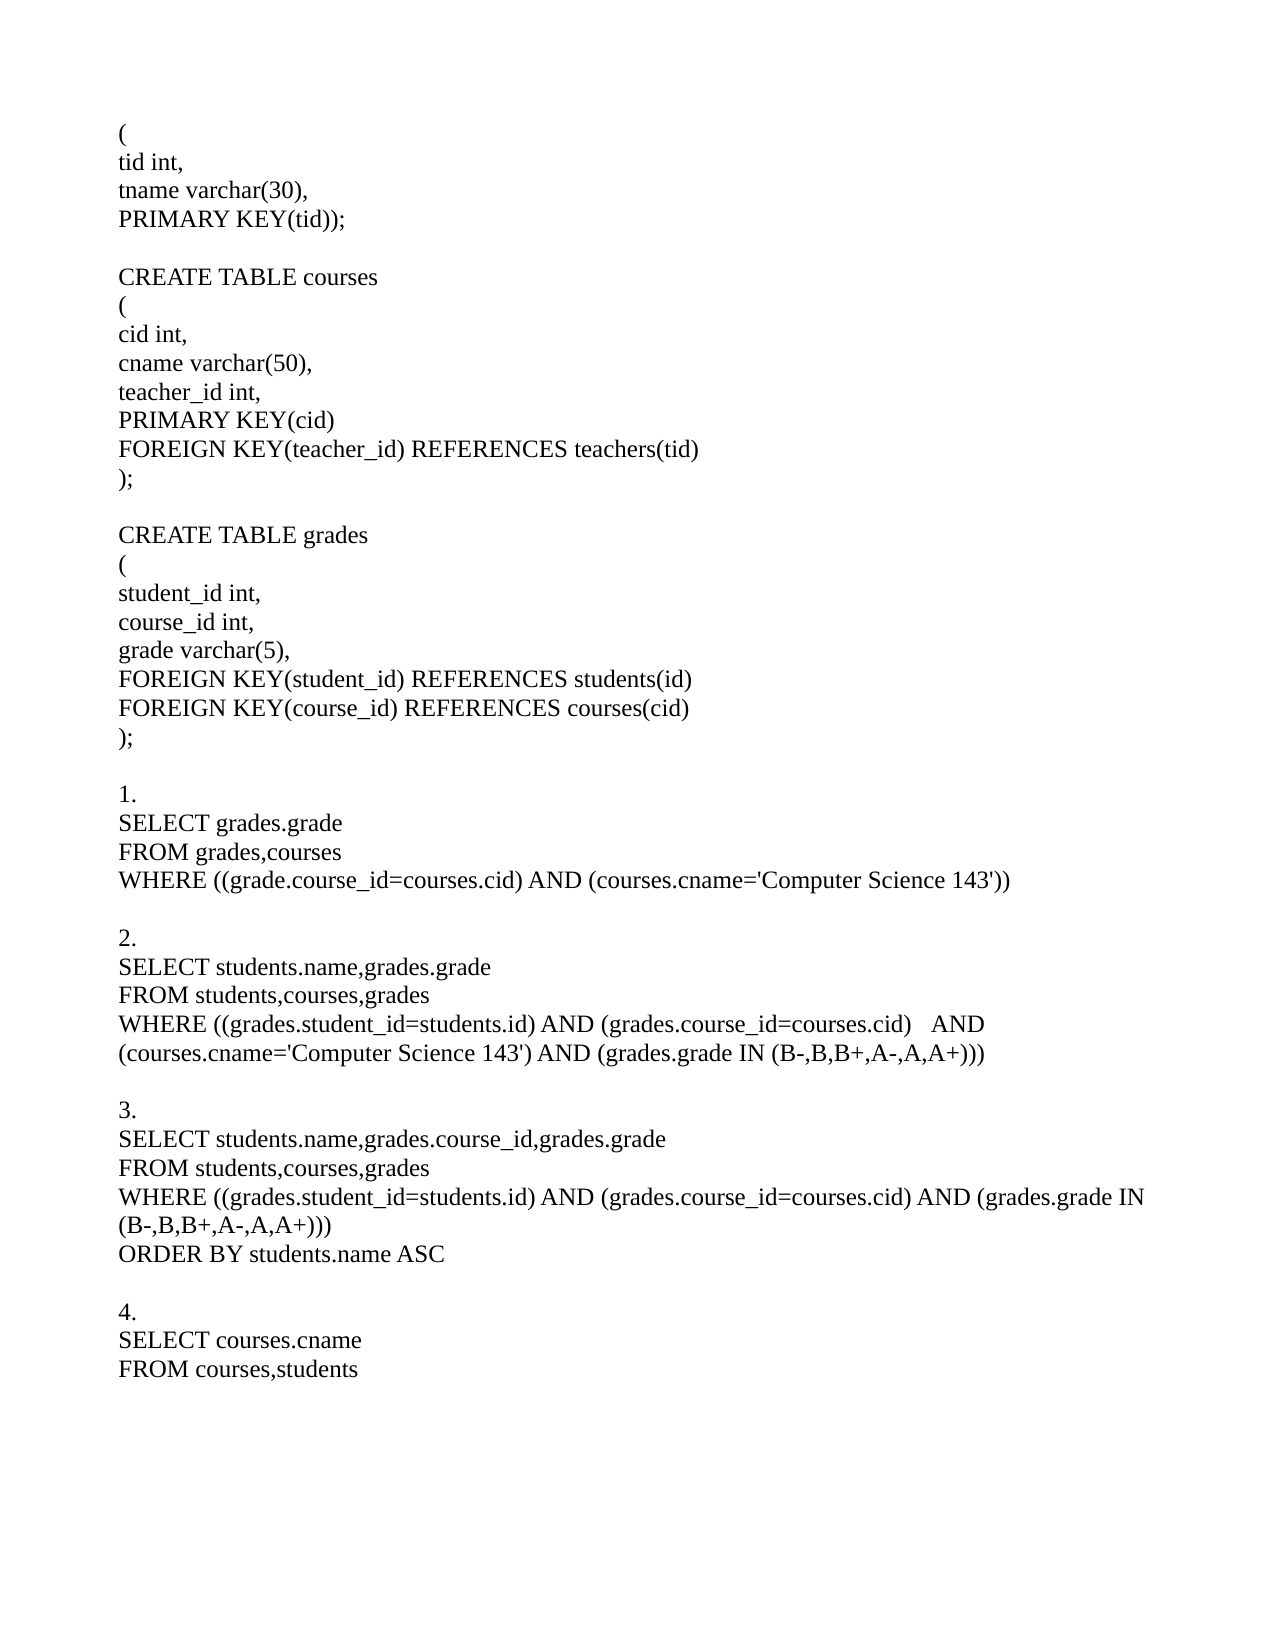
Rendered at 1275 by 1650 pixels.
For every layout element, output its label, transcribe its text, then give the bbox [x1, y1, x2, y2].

text 4. [118, 1297, 1157, 1326]
text FROM grades,courses [118, 837, 1157, 866]
text student_id int, [118, 578, 1157, 607]
text 2. [118, 923, 1157, 952]
text 3. [118, 1096, 1157, 1124]
text FROM courses,students [118, 1354, 1157, 1383]
text FOREIGN KEY(course_id) REFERENCES courses(cid) [118, 693, 1157, 722]
text SELECT students.name,grades.course_id,grades.grade [118, 1124, 1157, 1153]
text ( [118, 291, 1157, 319]
text ); [118, 463, 1157, 492]
text cname varchar(50), [118, 348, 1157, 377]
text FROM students,courses,grades [118, 981, 1157, 1009]
text SELECT courses.cname [118, 1326, 1157, 1354]
text ( [118, 549, 1157, 578]
text cid int, [118, 319, 1157, 348]
text SELECT students.name,grades.grade [118, 952, 1157, 981]
text PRIMARY KEY(cid) [118, 406, 1157, 434]
text ORDER BY students.name ASC [118, 1239, 1157, 1268]
text tname varchar(30), [118, 176, 1157, 204]
text PRIMARY KEY(tid)); [118, 204, 1157, 233]
text ( [118, 118, 1157, 147]
text CREATE TABLE courses [118, 262, 1157, 291]
text grade varchar(5), [118, 636, 1157, 664]
text FROM students,courses,grades [118, 1153, 1157, 1182]
text SELECT grades.grade [118, 808, 1157, 837]
text teacher_id int, [118, 377, 1157, 406]
text WHERE ((grades.student_id=students.id) AND (grades.course_id=courses.cid) AND (courses.cname='Computer Science 143') AND (grades.grade IN (B-,B,B+,A-,A,A+))) [118, 1009, 1157, 1067]
text WHERE ((grades.student_id=students.id) AND (grades.course_id=courses.cid) AND (grades.grade IN (B-,B,B+,A-,A,A+))) [118, 1182, 1157, 1239]
text FOREIGN KEY(student_id) REFERENCES students(id) [118, 664, 1157, 693]
text course_id int, [118, 607, 1157, 636]
text tid int, [118, 147, 1157, 176]
text FOREIGN KEY(teacher_id) REFERENCES teachers(tid) [118, 434, 1157, 463]
text WHERE ((grade.course_id=courses.cid) AND (courses.cname='Computer Science 143')) [118, 866, 1157, 894]
text 1. [118, 779, 1157, 808]
text ); [118, 722, 1157, 751]
text CREATE TABLE grades [118, 521, 1157, 549]
